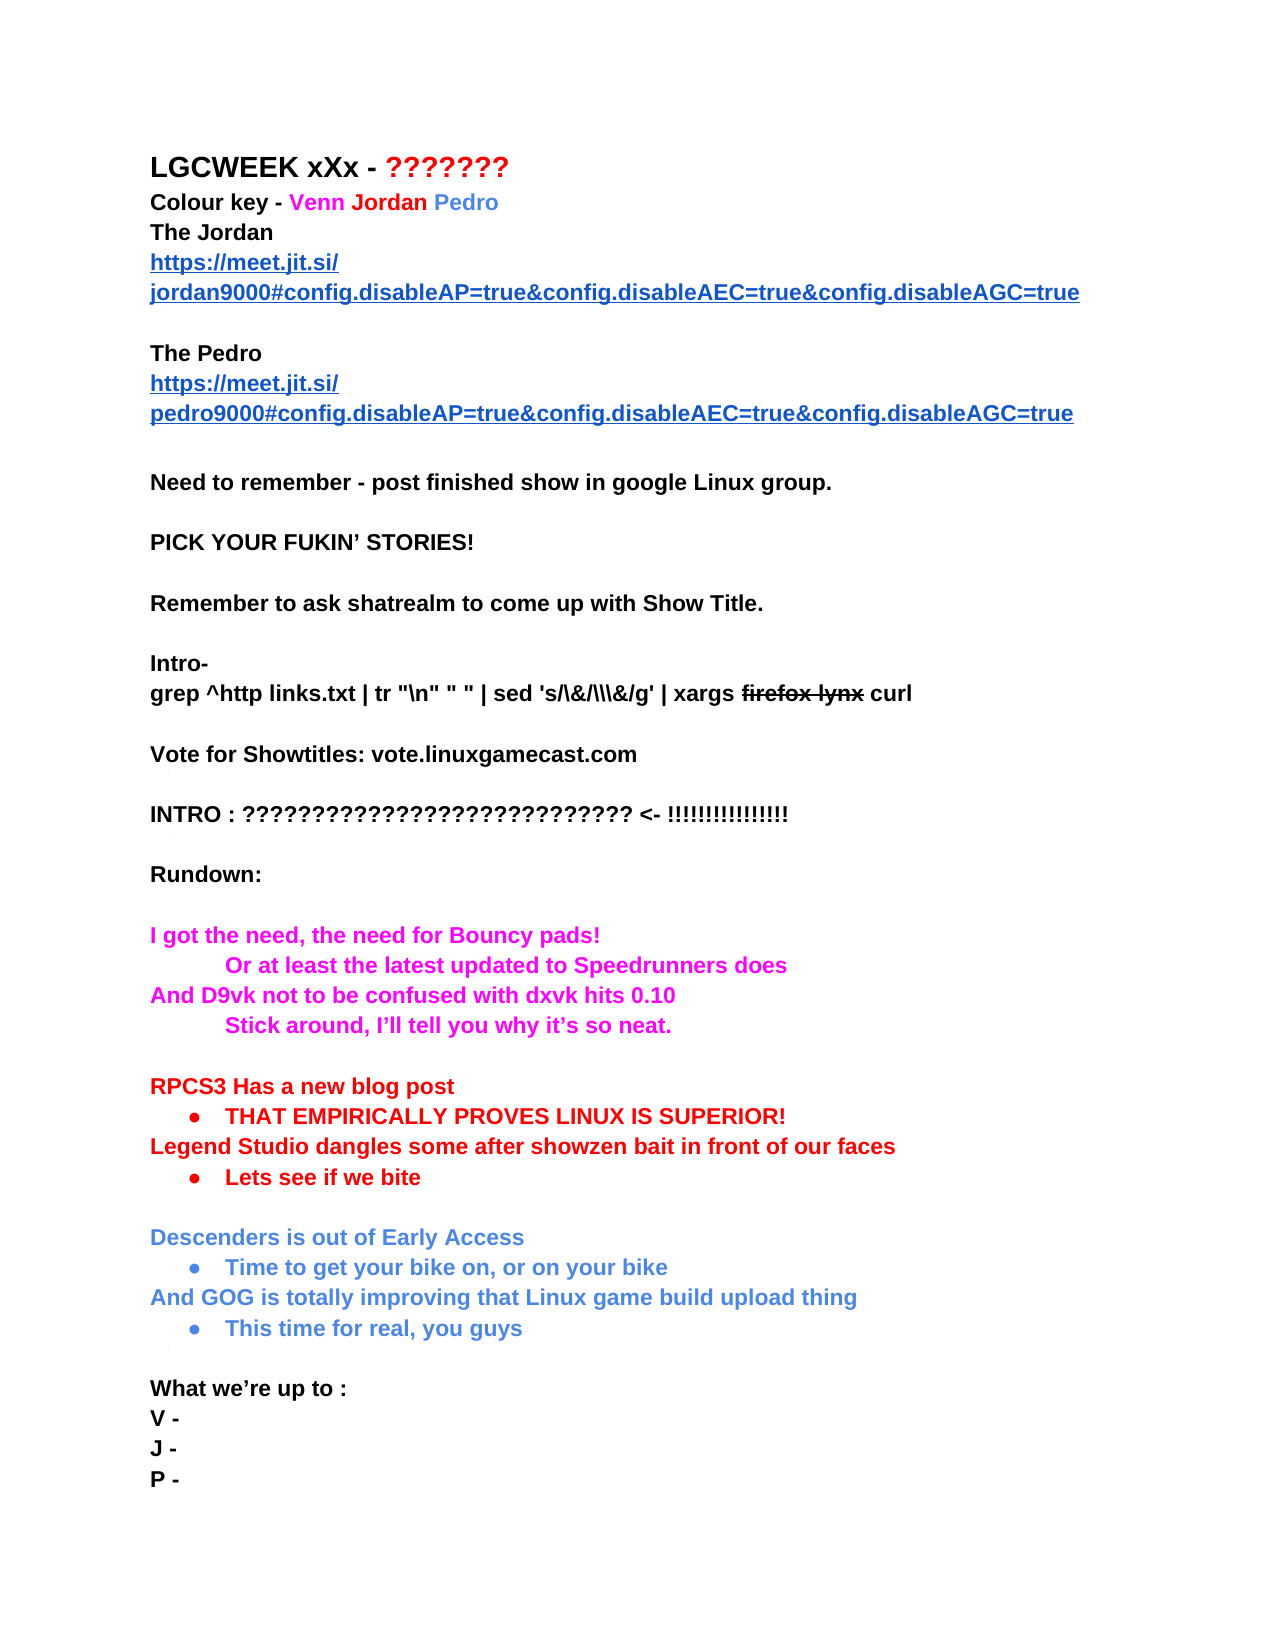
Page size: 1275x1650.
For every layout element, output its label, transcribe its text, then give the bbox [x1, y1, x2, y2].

text What we’re up to : [150, 1375, 1125, 1401]
text And GOG is totally improving that Linux game build upload thing [150, 1284, 1125, 1311]
text J - [150, 1435, 1125, 1462]
text Intro- [150, 650, 1125, 676]
text Remember to ask shatrealm to come up with Show Title. [150, 589, 1125, 616]
text P - [150, 1466, 1125, 1492]
text grep ^http links.txt | tr "\n" " " | sed 's/\&/\\\&/g' | xargs firefox lynx curl [150, 680, 1125, 707]
list Time to get your bike on, or on your bike [187, 1254, 1125, 1281]
text And D9vk not to be confused with dxvk hits 0.10 [150, 982, 1125, 1009]
text PICK YOUR FUKIN’ STORIES! [150, 529, 1125, 556]
list This time for real, you guys [187, 1314, 1125, 1341]
list THAT EMPIRICALLY PROVES LINUX IS SUPERIOR! [187, 1103, 1125, 1129]
text https://meet.jit.si/pedro9000#config.disableAP=true&config.disableAEC=true&config.disableAGC=true [150, 370, 1125, 426]
text The Jordan [150, 219, 1125, 245]
text Legend Studio dangles some after showzen bait in front of our faces [150, 1133, 1125, 1160]
text Stick around, I’ll tell you why it’s so neat. [150, 1012, 1125, 1039]
list Lets see if we bite [187, 1163, 1125, 1190]
text RPCS3 Has a new blog post [150, 1073, 1125, 1099]
text Descenders is out of Early Access [150, 1224, 1125, 1250]
text V - [150, 1405, 1125, 1432]
text Vote for Showtitles: vote.linuxgamecast.com [150, 741, 1125, 767]
text I got the need, the need for Bouncy pads! Or at least the latest updated to Speedrunners does [150, 922, 1125, 978]
text INTRO : ???????????????????????????? <- !!!!!!!!!!!!!!!! [150, 801, 1125, 827]
text Need to remember - post finished show in google Linux group. [150, 469, 1125, 495]
text The Pedro [150, 339, 1125, 366]
text Rundown: [150, 861, 1125, 888]
text https://meet.jit.si/jordan9000#config.disableAP=true&config.disableAEC=true&config.disableAGC=true [150, 249, 1125, 306]
text LGCWEEK xXx - ??????? [150, 150, 1125, 183]
text Colour key - Venn Jordan Pedro [150, 188, 1125, 215]
